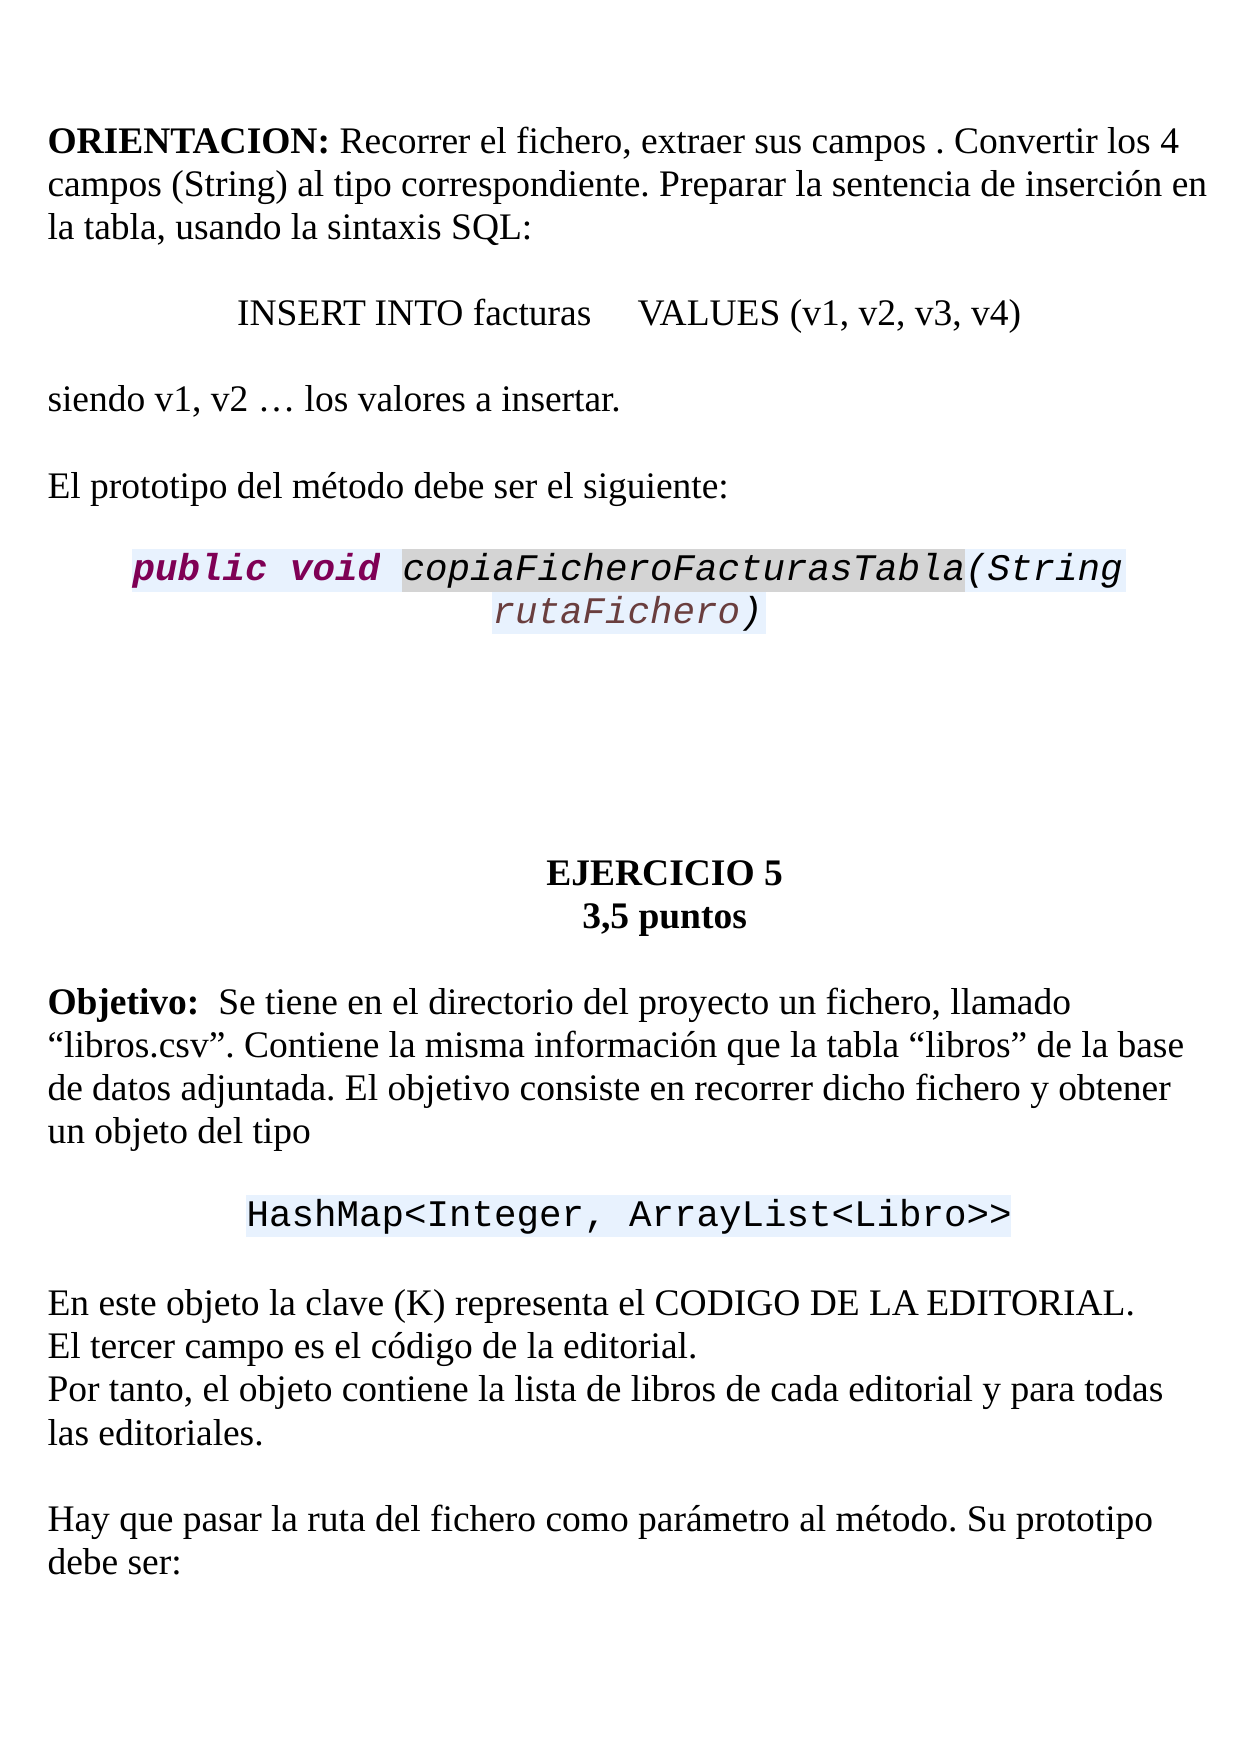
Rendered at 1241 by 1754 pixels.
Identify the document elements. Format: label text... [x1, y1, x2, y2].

text public void copiaFicheroFacturasTabla(String rutaFichero) [47, 549, 1211, 634]
text ORIENTACION: Recorrer el fichero, extraer sus campos . Convertir los 4 campos (String) al tipo correspondiente. Preparar la sentencia de inserción en la tabla, usando la sintaxis SQL: [47, 118, 1211, 247]
text En este objeto la clave (K) representa el CODIGO DE LA EDITORIAL. [47, 1281, 1211, 1324]
text Por tanto, el objeto contiene la lista de libros de cada editorial y para todas las editoriales. [47, 1367, 1211, 1453]
text INSERT INTO facturas VALUES (v1, v2, v3, v4) [47, 291, 1211, 334]
text HashMap<Integer, ArrayList<Libro>> [47, 1195, 1211, 1237]
text El prototipo del método debe ser el siguiente: [47, 463, 1211, 506]
text Objetivo: Se tiene en el directorio del proyecto un fichero, llamado “libros.csv”. Contiene la misma información que la tabla “libros” de la base de datos adjuntada. El objetivo consiste en recorrer dicho fichero y obtener un objeto del tipo [47, 979, 1211, 1152]
text 3,5 puntos [118, 893, 1211, 936]
text El tercer campo es el código de la editorial. [47, 1324, 1211, 1367]
text Hay que pasar la ruta del fichero como parámetro al método. Su prototipo debe ser: [47, 1496, 1211, 1582]
text EJERCICIO 5 [118, 850, 1211, 893]
text siendo v1, v2 … los valores a insertar. [47, 377, 1211, 420]
